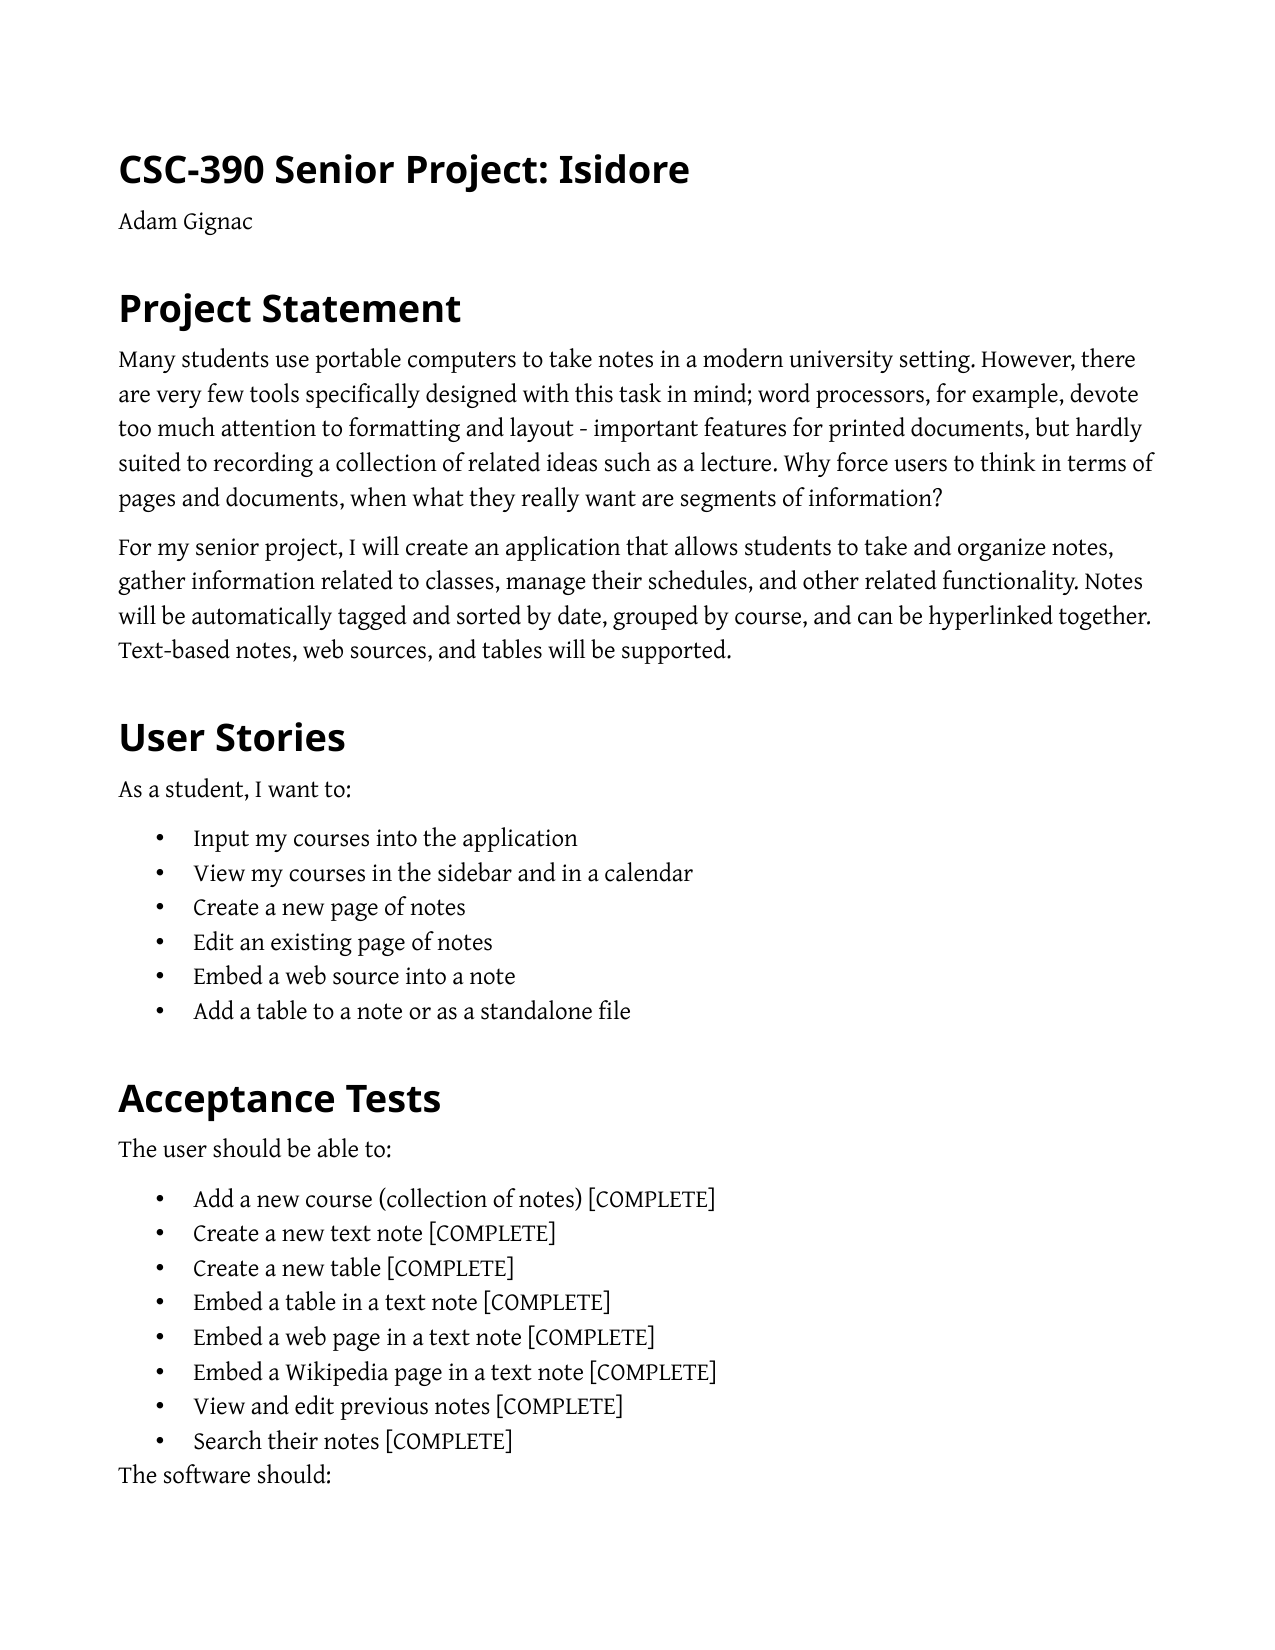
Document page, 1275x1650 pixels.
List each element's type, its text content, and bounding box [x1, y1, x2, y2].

list View and edit previous notes [COMPLETE] [156, 1392, 1157, 1421]
list View my courses in the sidebar and in a calendar [156, 859, 1157, 888]
list Add a table to a note or as a standalone file [156, 997, 1157, 1026]
list Embed a table in a text note [COMPLETE] [156, 1289, 1157, 1318]
subtitle Project Statement [118, 281, 1157, 333]
text As a student, I want to: [118, 775, 1157, 804]
subtitle Acceptance Tests [118, 1072, 1157, 1123]
list Create a new page of notes [156, 893, 1157, 922]
text Many students use portable computers to take notes in a modern university setting. However, there are very few tools specifically designed with this task in mind; word processors, for example, devote too much attention to formatting and layout - important features for printed documents, but hardly suited to recording a collection of related ideas such as a lecture. Why force users to think in terms of pages and documents, when what they really want are segments of information? [118, 346, 1157, 513]
text For my senior project, I will create an application that allows students to take and organize notes, gather information related to classes, manage their schedules, and other related functionality. Notes will be automatically tagged and sorted by date, grouped by course, and can be hyperlinked together. Text-based notes, web sources, and tables will be supported. [118, 533, 1157, 666]
list Add a new course (collection of notes) [COMPLETE] [156, 1185, 1157, 1214]
list Create a new text note [COMPLETE] [156, 1219, 1157, 1248]
list Embed a Wikipedia page in a text note [COMPLETE] [156, 1358, 1157, 1387]
list Create a new table [COMPLETE] [156, 1254, 1157, 1283]
text The software should: [118, 1462, 1157, 1491]
list Embed a web page in a text note [COMPLETE] [156, 1323, 1157, 1352]
list Embed a web source into a note [156, 963, 1157, 992]
text The user should be able to: [118, 1136, 1157, 1165]
list Input my courses into the application [156, 824, 1157, 853]
list Search their notes [COMPLETE] [156, 1427, 1157, 1456]
subtitle CSC-390 Senior Project: Isidore [118, 143, 1157, 195]
subtitle User Stories [118, 711, 1157, 763]
list Edit an existing page of notes [156, 928, 1157, 957]
text Adam Gignac [118, 207, 1157, 236]
